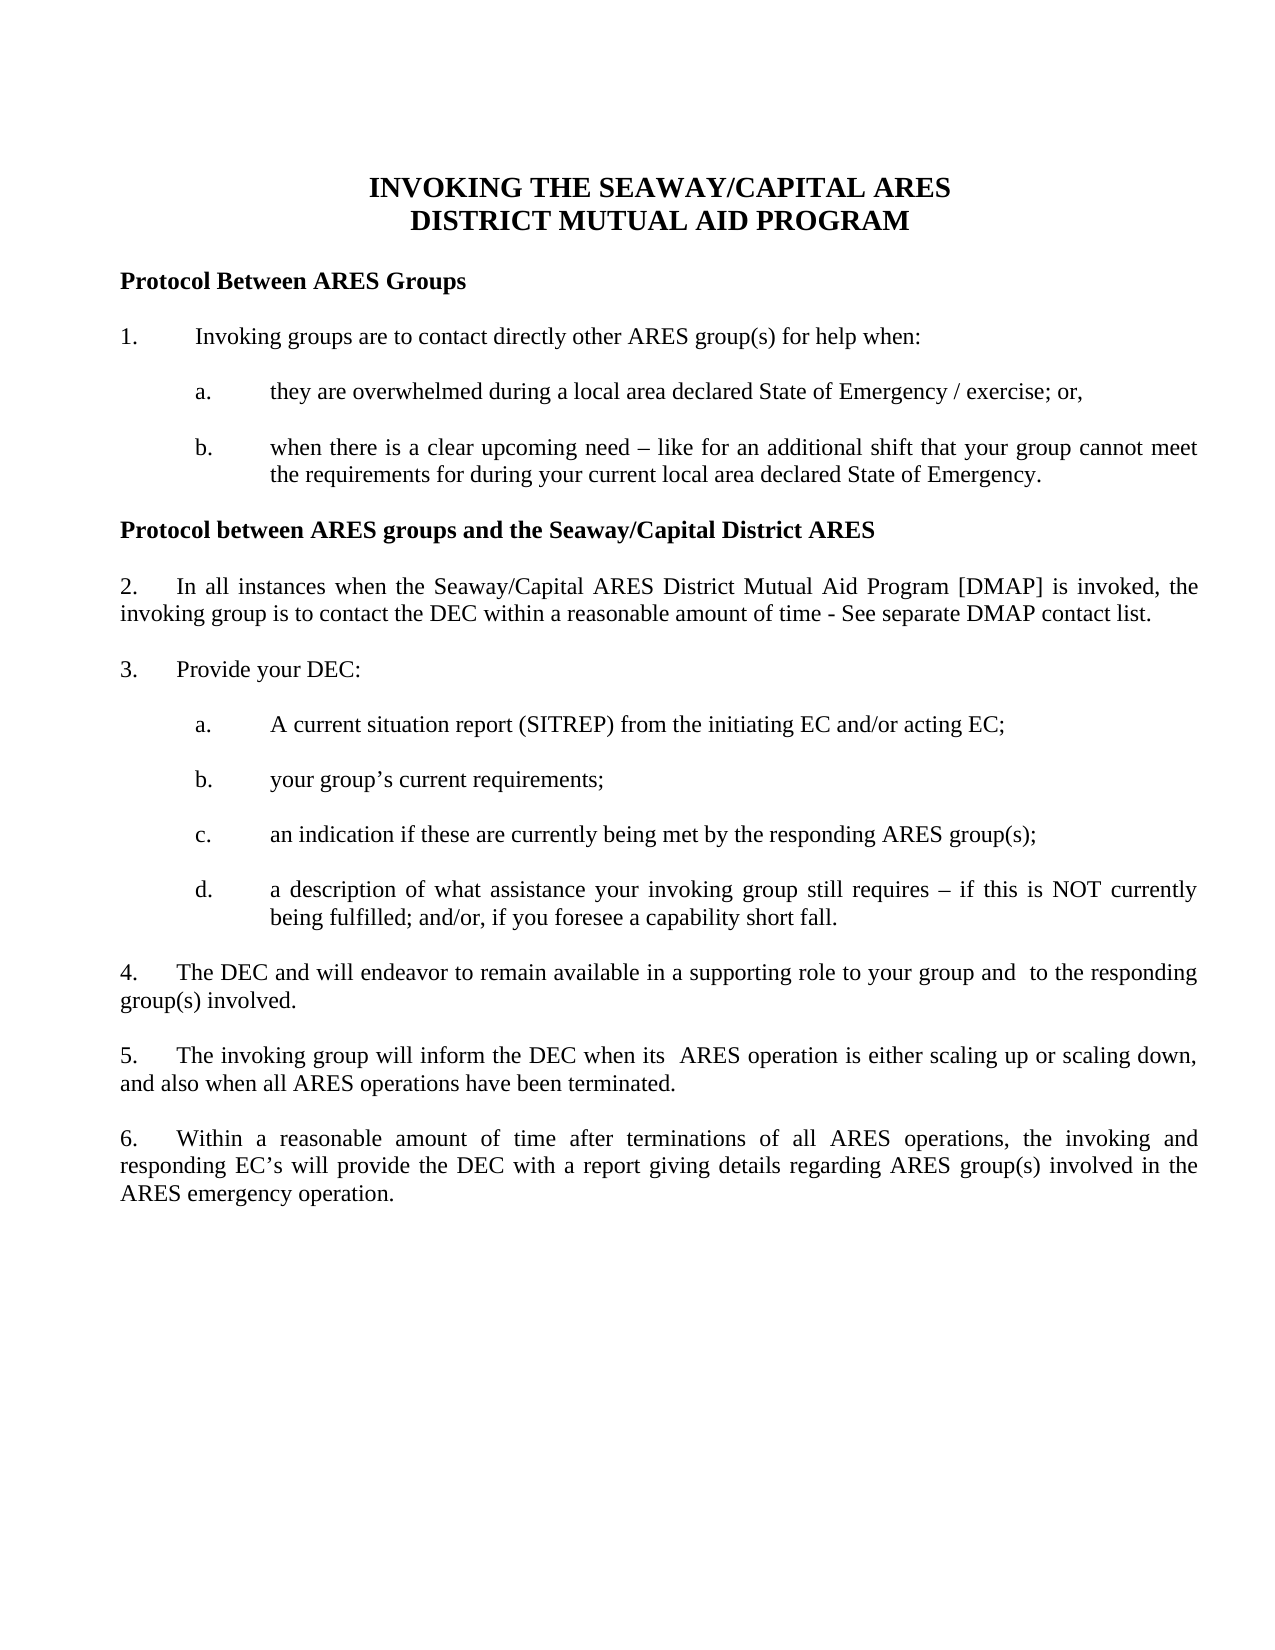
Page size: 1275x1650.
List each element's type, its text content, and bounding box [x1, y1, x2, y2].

list The DEC and will endeavor to remain available in a supporting role to your group and to the responding group(s) involved. [120, 958, 1200, 1013]
text INVOKING THE SEAWAY/CAPITAL ARES [120, 170, 1200, 203]
list your group’s current requirements; [195, 765, 1200, 793]
list In all instances when the Seaway/Capital ARES District Mutual Aid Program [DMAP] is invoked, the invoking group is to contact the DEC within a reasonable amount of time - See separate DMAP contact list. [120, 572, 1200, 627]
list Within a reasonable amount of time after terminations of all ARES operations, the invoking and responding EC’s will provide the DEC with a report giving details regarding ARES group(s) involved in the ARES emergency operation. [120, 1124, 1200, 1207]
text Protocol between ARES groups and the Seaway/Capital District ARES [120, 515, 1200, 544]
list Invoking groups are to contact directly other ARES group(s) for help when: [120, 322, 1200, 350]
list when there is a clear upcoming need – like for an additional shift that your group cannot meet the requirements for during your current local area declared State of Emergency. [195, 433, 1200, 488]
list an indication if these are currently being met by the responding ARES group(s); [195, 820, 1200, 848]
list The invoking group will inform the DEC when its ARES operation is either scaling up or scaling down, and also when all ARES operations have been terminated. [120, 1041, 1200, 1096]
list a description of what assistance your invoking group still requires – if this is NOT currently being fulfilled; and/or, if you foresee a capability short fall. [195, 875, 1200, 931]
text DISTRICT MUTUAL AID PROGRAM [120, 203, 1200, 237]
list they are overwhelmed during a local area declared State of Emergency / exercise; or, [195, 377, 1200, 405]
text Protocol Between ARES Groups [120, 266, 1200, 294]
list Provide your DEC: [120, 654, 1200, 682]
list A current situation report (SITREP) from the initiating EC and/or acting EC; [195, 710, 1200, 737]
